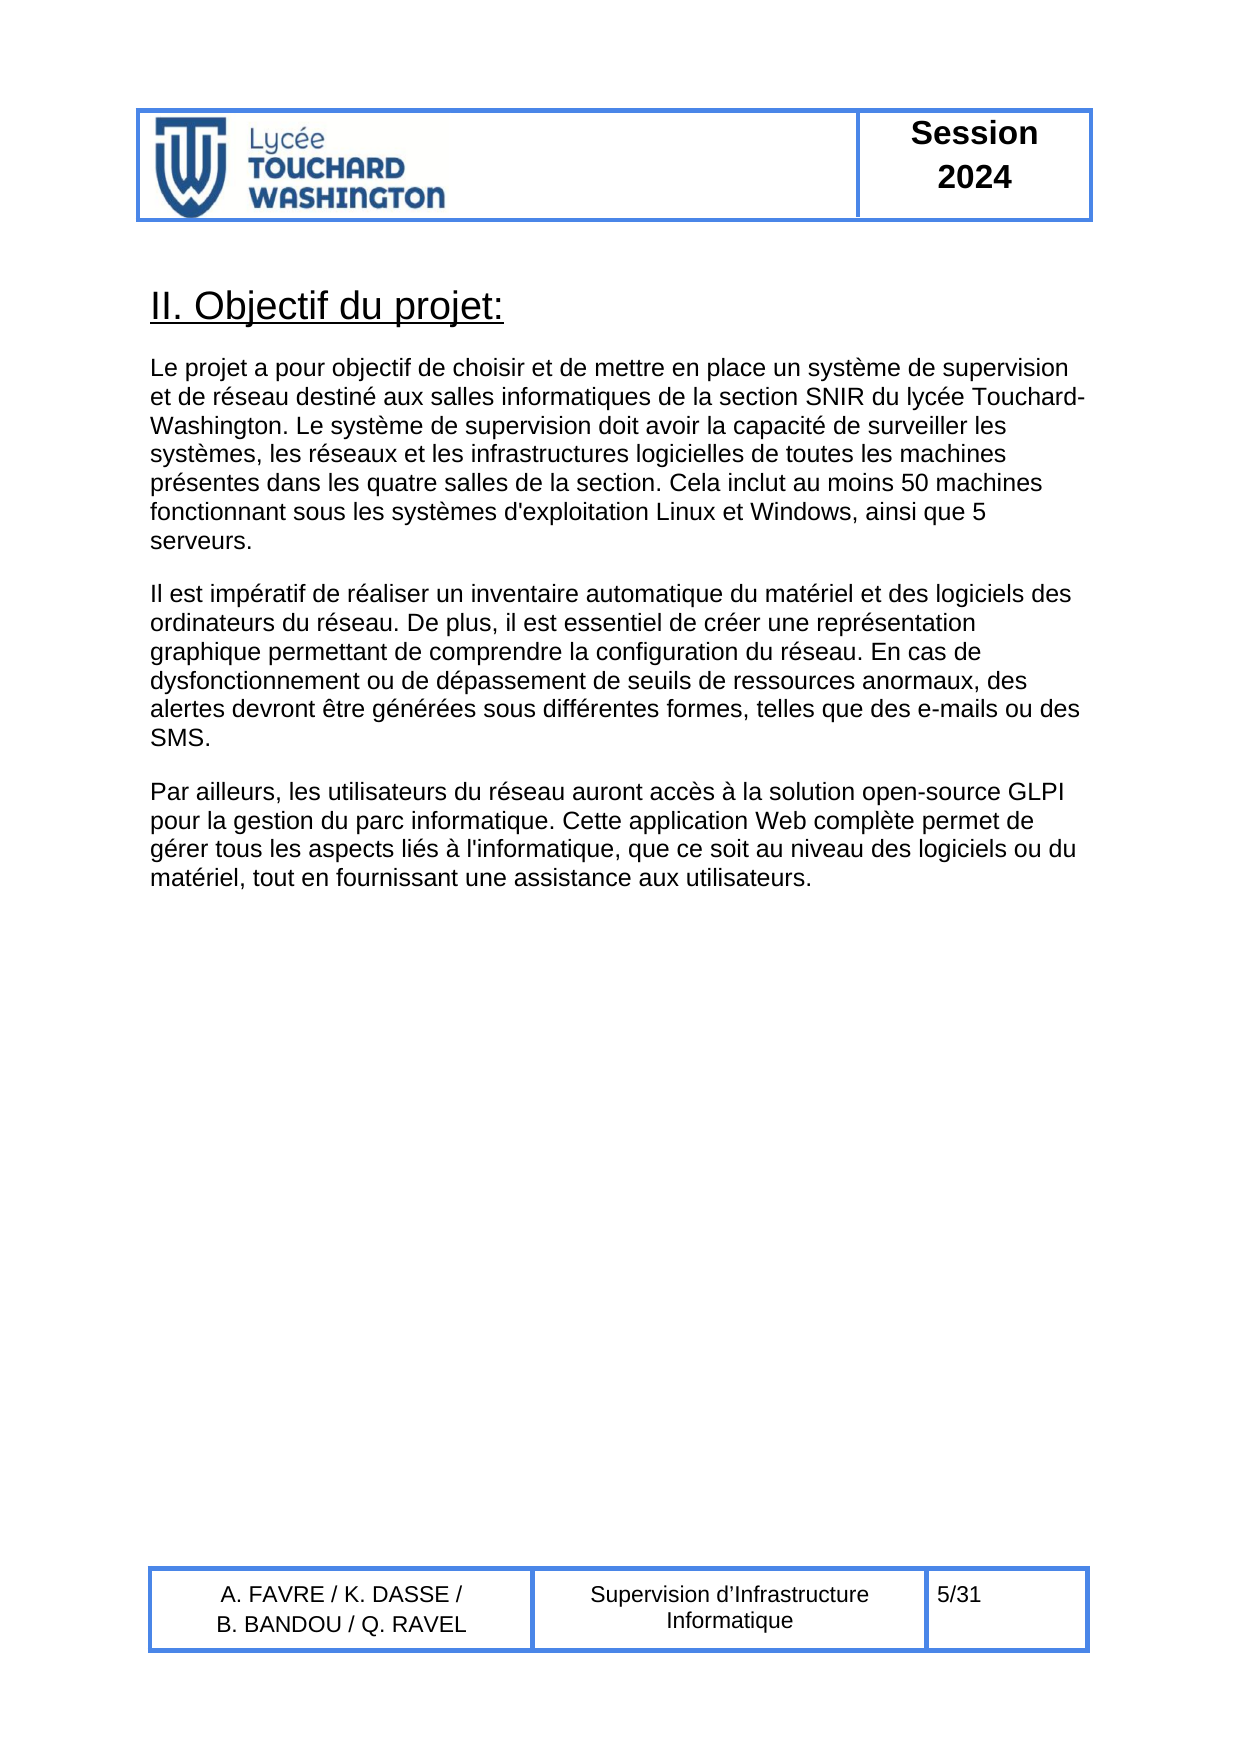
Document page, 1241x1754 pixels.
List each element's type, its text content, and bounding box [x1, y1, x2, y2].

subtitle [150, 192, 1089, 218]
text Le projet a pour objectif de choisir et de mettre en place un système de supervision et de réseau destiné aux salles informatiques de la section SNIR du lycée Touchard-Washington. Le système de supervision doit avoir la capacité de surveiller les systèmes, les réseaux et les infrastructures logicielles de toutes les machines présentes dans les quatre salles de la section. Cela inclut au moins 50 machines fonctionnant sous les systèmes d'exploitation Linux et Windows, ainsi que 5 serveurs. [150, 353, 1090, 554]
text Il est impératif de réaliser un inventaire automatique du matériel et des logiciels des ordinateurs du réseau. De plus, il est essentiel de créer une représentation graphique permettant de comprendre la configuration du réseau. En cas de dysfonctionnement ou de dépassement de seuils de ressources anormaux, des alertes devront être générées sous différentes formes, telles que des e-mails ou des SMS. [150, 579, 1090, 752]
picture [150, 113, 449, 192]
text Par ailleurs, les utilisateurs du réseau auront accès à la solution open-source GLPI pour la gestion du parc informatique. Cette application Web complète permet de gérer tous les aspects liés à l'informatique, que ce soit au niveau des logiciels ou du matériel, tout en fournissant une assistance aux utilisateurs. [150, 777, 1090, 892]
subtitle II. Objectif du projet: [150, 222, 1090, 328]
